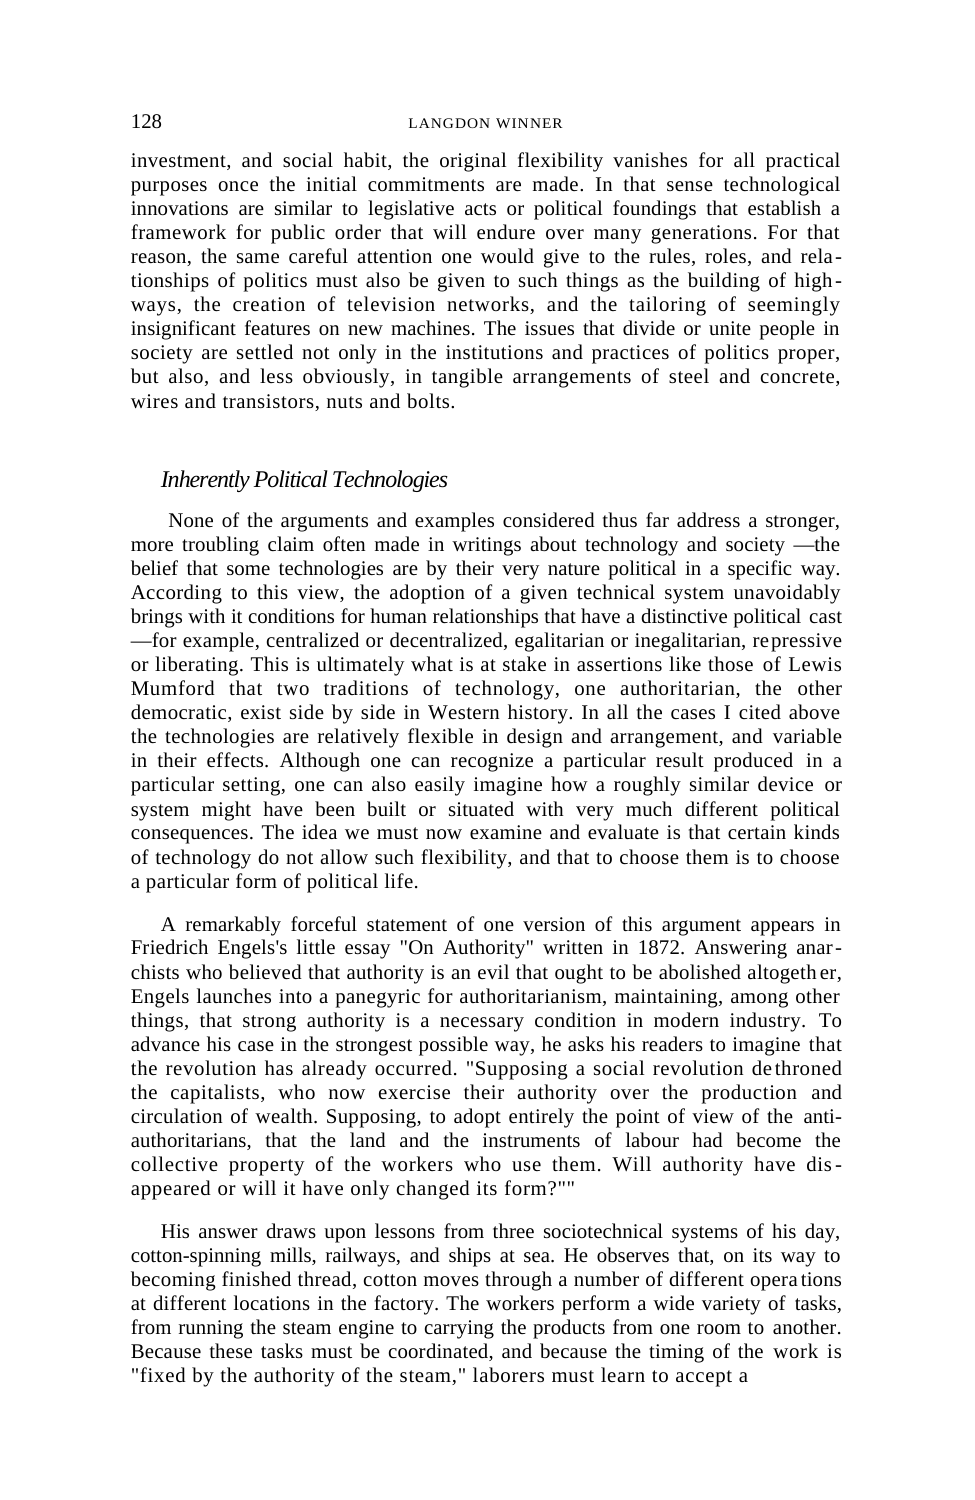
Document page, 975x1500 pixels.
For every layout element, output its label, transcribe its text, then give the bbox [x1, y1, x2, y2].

text None of the arguments and examples considered thus far address a stronger, more troubling claim often made in writings about technology and society —the belief that some technologies are by their very nature political in a specific way. According to this view, the adoption of a given technical system unavoidably brings with it conditions for human relationships that have a distinctive political cast—for example, centralized or decentralized, egalitarian or inegalitarian, re­pressive or liberating. This is ultimately what is at stake in assertions like those of Lewis Mumford that two traditions of technology, one authoritarian, the other democratic, exist side by side in Western history. In all the cases I cited above the technologies are relatively flexible in design and arrangement, and variable in their effects. Although one can recognize a particular result produced in a particular setting, one can also easily imagine how a roughly similar device or system might have been built or situated with very much different political consequences. The idea we must now examine and evaluate is that certain kinds of technology do not allow such flexibility, and that to choose them is to choose a particular form of political life. [131, 508, 842, 893]
text Inherently Political Technologies [161, 465, 849, 493]
text investment, and social habit, the original flexibility vanishes for all practical purposes once the initial commitments are made. In that sense technological innovations are similar to legislative acts or political foundings that establish a framework for public order that will endure over many generations. For that reason, the same careful attention one would give to the rules, roles, and rela­tionships of politics must also be given to such things as the building of high­ways, the creation of television networks, and the tailoring of seemingly insignificant features on new machines. The issues that divide or unite people in society are settled not only in the institutions and practices of politics proper, but also, and less obviously, in tangible arrangements of steel and concrete, wires and transistors, nuts and bolts. [131, 148, 842, 413]
text A remarkably forceful statement of one version of this argument appears in Friedrich Engels's little essay "On Authority" written in 1872. Answering anar­chists who believed that authority is an evil that ought to be abolished altogeth­er, Engels launches into a panegyric for authoritarianism, maintaining, among other things, that strong authority is a necessary condition in modern industry. To advance his case in the strongest possible way, he asks his readers to imagine that the revolution has already occurred. "Supposing a social revolution de­throned the capitalists, who now exercise their authority over the production and circulation of wealth. Supposing, to adopt entirely the point of view of the anti-authoritarians, that the land and the instruments of labour had become the collective property of the workers who use them. Will authority have dis­appeared or will it have only changed its form?"" [131, 911, 842, 1200]
text 128 LANGDON WINNER [131, 112, 849, 133]
text His answer draws upon lessons from three sociotechnical systems of his day, cotton-spinning mills, railways, and ships at sea. He observes that, on its way to becoming finished thread, cotton moves through a number of different opera­tions at different locations in the factory. The workers perform a wide variety of tasks, from running the steam engine to carrying the products from one room to another. Because these tasks must be coordinated, and because the timing of the work is "fixed by the authority of the steam," laborers must learn to accept a [131, 1219, 842, 1387]
